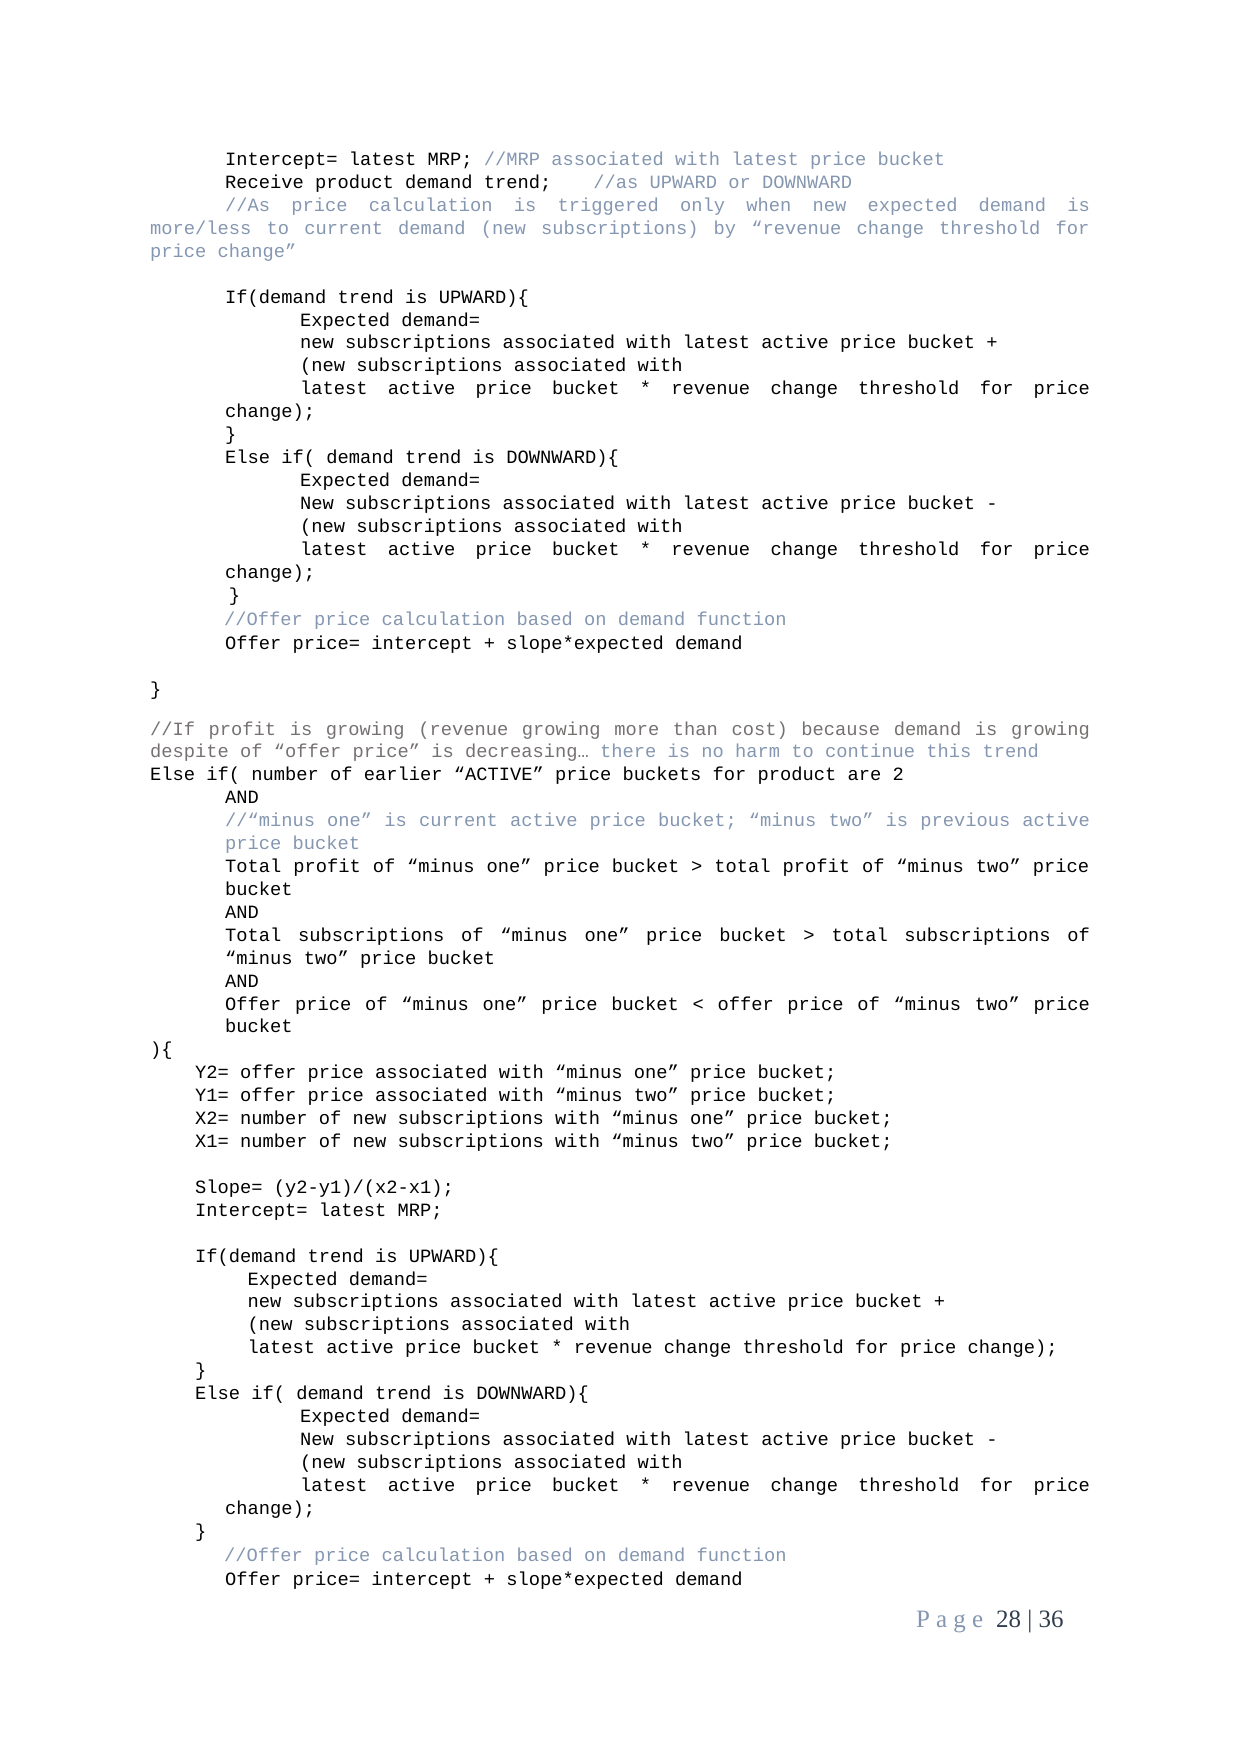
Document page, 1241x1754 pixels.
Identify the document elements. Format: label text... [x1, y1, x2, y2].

text X2= number of new subscriptions with “minus one” price bucket; [150, 1109, 1090, 1130]
text //Offer price calculation based on demand function [150, 608, 1090, 632]
text Offer price= intercept + slope*expected demand [150, 634, 1090, 655]
text latest active price bucket * revenue change threshold for price change); [150, 1338, 1090, 1359]
text Offer price= intercept + slope*expected demand [150, 1570, 1090, 1591]
text } [150, 1521, 1090, 1543]
text new subscriptions associated with latest active price bucket + [150, 1292, 1090, 1313]
text Y1= offer price associated with “minus two” price bucket; [150, 1086, 1090, 1107]
text Expected demand= [150, 1269, 1090, 1291]
text Intercept= latest MRP; //MRP associated with latest price bucket [150, 150, 1090, 171]
text AND [150, 903, 1090, 924]
text Intercept= latest MRP; [150, 1201, 1090, 1222]
text } [150, 1361, 1090, 1382]
text } [150, 680, 1090, 701]
text If(demand trend is UPWARD){ [150, 287, 1090, 309]
text (new subscriptions associated with [150, 1315, 1090, 1336]
text (new subscriptions associated with [225, 356, 1090, 377]
text (new subscriptions associated with [225, 517, 1090, 538]
text ){ [150, 1040, 1090, 1061]
text } [150, 585, 1090, 607]
text latest active price bucket * revenue change threshold for price change); [225, 379, 1090, 423]
text //If profit is growing (revenue growing more than cost) because demand is growing despite of “offer price” is decreasing… there is no harm to continue this trend [150, 719, 1090, 763]
text AND [150, 971, 1090, 993]
text Expected demand= [225, 1407, 1090, 1428]
text Else if( number of earlier “ACTIVE” price buckets for product are 2 [150, 765, 1090, 786]
text Receive product demand trend; //as UPWARD or DOWNWARD [150, 173, 1090, 194]
text Y2= offer price associated with “minus one” price bucket; [150, 1063, 1090, 1084]
text Else if( demand trend is DOWNWARD){ [150, 1384, 1090, 1405]
text Offer price of “minus one” price bucket < offer price of “minus two” price bucket [225, 994, 1090, 1038]
text } [150, 425, 1090, 446]
text New subscriptions associated with latest active price bucket - [225, 494, 1090, 515]
text If(demand trend is UPWARD){ [150, 1246, 1090, 1268]
text latest active price bucket * revenue change threshold for price change); [225, 1476, 1090, 1520]
text Slope= (y2-y1)/(x2-x1); [150, 1178, 1090, 1199]
text Else if( demand trend is DOWNWARD){ [150, 448, 1090, 469]
text //As price calculation is triggered only when new expected demand is more/less to current demand (new subscriptions) by “revenue change threshold for price change” [150, 196, 1090, 263]
text Expected demand= [225, 310, 1090, 332]
text New subscriptions associated with latest active price bucket - [225, 1430, 1090, 1451]
text Expected demand= [225, 471, 1090, 492]
text AND [150, 788, 1090, 809]
text Total subscriptions of “minus one” price bucket > total subscriptions of “minus two” price bucket [225, 926, 1090, 970]
text new subscriptions associated with latest active price bucket + [225, 333, 1090, 354]
text //Offer price calculation based on demand function [150, 1544, 1090, 1568]
text (new subscriptions associated with [225, 1453, 1090, 1474]
text //“minus one” is current active price bucket; “minus two” is previous active price bucket [225, 811, 1090, 855]
text latest active price bucket * revenue change threshold for price change); [225, 539, 1090, 584]
text Total profit of “minus one” price bucket > total profit of “minus two” price bucket [225, 857, 1090, 901]
text X1= number of new subscriptions with “minus two” price bucket; [150, 1132, 1090, 1153]
